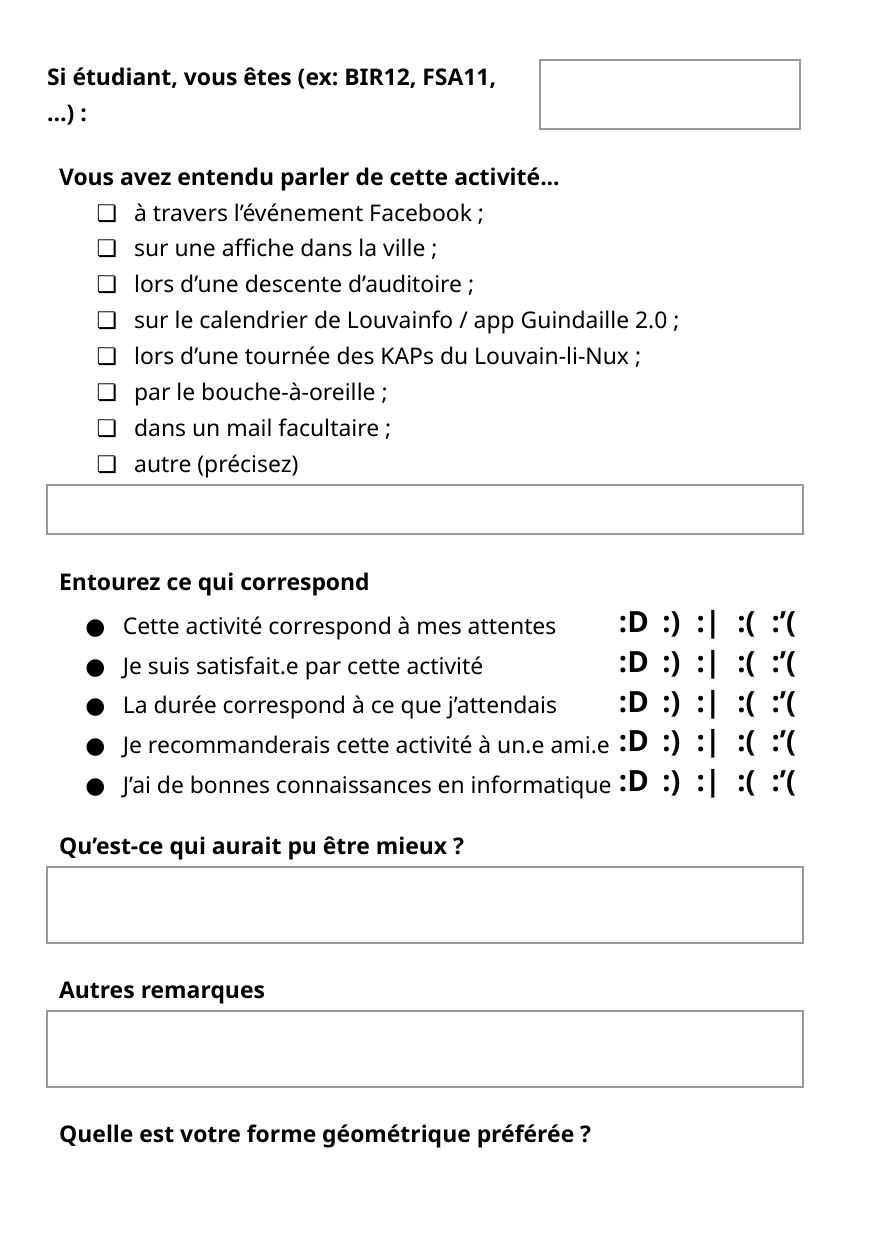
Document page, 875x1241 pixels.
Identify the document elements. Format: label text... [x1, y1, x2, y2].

table_cell :) [652, 760, 690, 800]
list lors d’une tournée des KAPs du Louvain-li-Nux ; [96, 340, 815, 371]
list par le bouche-à-oreille ; [96, 376, 815, 407]
table_cell :( [727, 641, 765, 681]
text Vous avez entendu parler de cette activité... [59, 161, 815, 192]
text Qu’est-ce qui aurait pu être mieux ? [59, 830, 815, 861]
table_header [48, 868, 802, 942]
table_cell :| [690, 760, 727, 800]
table_header :| [690, 601, 727, 641]
table_cell :( [727, 721, 765, 760]
text Entourez ce qui correspond [59, 566, 815, 597]
list lors d’une descente d’auditoire ; [96, 268, 815, 299]
list à travers l’événement Facebook ; [96, 196, 815, 228]
table_header [541, 61, 799, 128]
table_cell :| [690, 721, 727, 760]
table_cell :) [652, 721, 690, 760]
text Autres remarques [59, 974, 815, 1005]
list sur une affiche dans la ville ; [96, 232, 815, 264]
table_header :D [615, 601, 652, 641]
list sur le calendrier de Louvainfo / app Guindaille 2.0 ; [96, 304, 815, 336]
table_header [48, 1012, 802, 1086]
table_cell :’( [765, 721, 802, 760]
table_cell :) [652, 681, 690, 721]
table_cell :’( [765, 641, 802, 681]
table_header :’( [765, 601, 802, 641]
table_cell :| [690, 681, 727, 721]
table_header Si étudiant, vous êtes (ex: BIR12, FSA11, …) : [47, 59, 539, 128]
table_cell :D [615, 681, 652, 721]
text Quelle est votre forme géométrique préférée ? [59, 1118, 815, 1149]
table_cell La durée correspond à ce que j’attendais [48, 681, 615, 721]
table_cell :D [615, 721, 652, 760]
table_cell :’( [765, 760, 802, 800]
table_header :( [727, 601, 765, 641]
table_header Cette activité correspond à mes attentes [48, 601, 615, 641]
table_header [48, 486, 802, 533]
table_cell :D [615, 760, 652, 800]
table_cell Je recommanderais cette activité à un.e ami.e [48, 721, 615, 760]
table_cell :( [727, 681, 765, 721]
table_cell :( [727, 760, 765, 800]
table_cell J’ai de bonnes connaissances en informatique [48, 760, 615, 800]
table_cell :) [652, 641, 690, 681]
list autre (précisez) [96, 448, 815, 479]
table_cell Je suis satisfait.e par cette activité [48, 641, 615, 681]
table_header :) [652, 601, 690, 641]
table_cell :D [615, 641, 652, 681]
table_cell :| [690, 641, 727, 681]
list dans un mail facultaire ; [96, 412, 815, 443]
table_cell :’( [765, 681, 802, 721]
